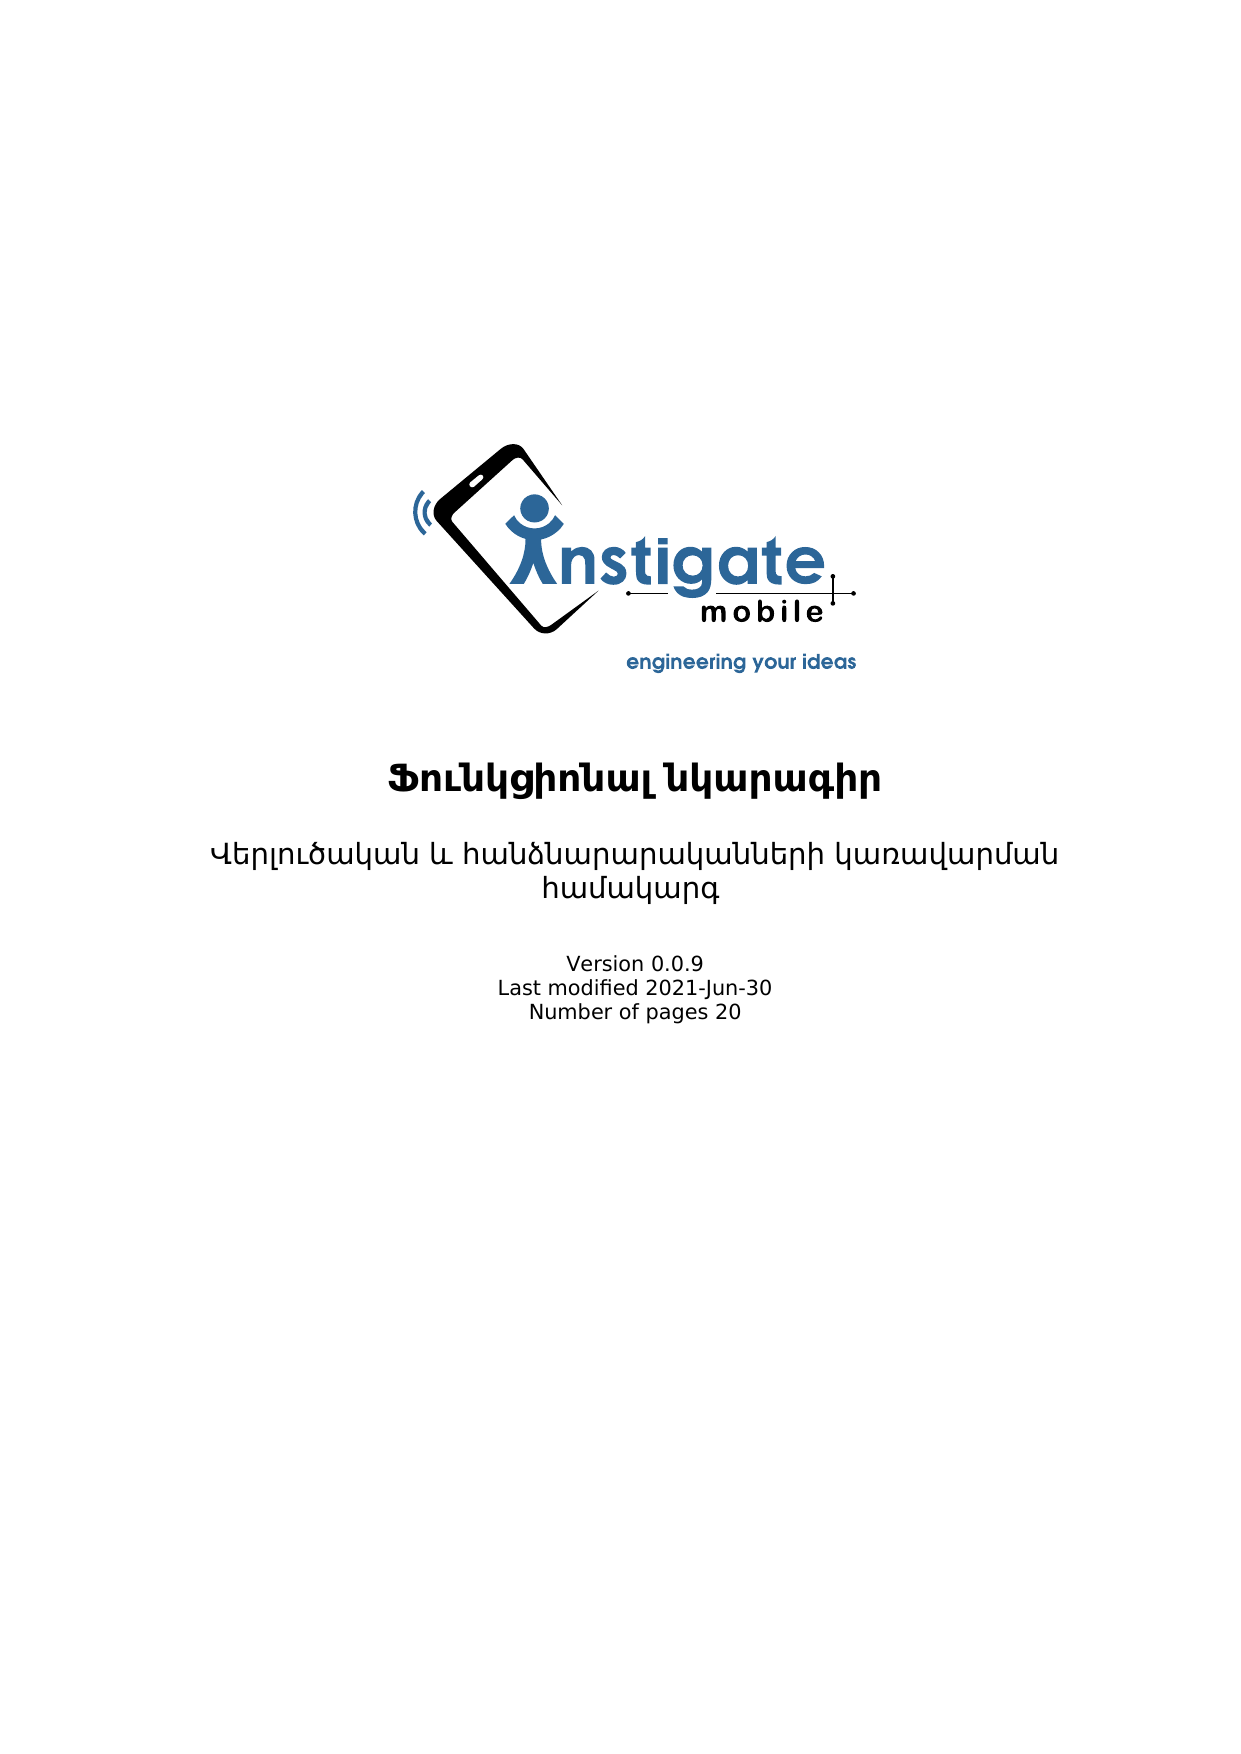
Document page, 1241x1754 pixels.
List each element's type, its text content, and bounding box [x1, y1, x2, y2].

text Version 0.0.9 [148, 952, 1122, 976]
title Ֆունկցիոնալ նկարագիր [148, 756, 1122, 800]
text Last modified 2021-Jun-30 [148, 976, 1122, 1000]
text Number of pages 19 [148, 1000, 1122, 1024]
subtitle Վերլուծական և հանձնարարականների կառավարման համակարգ [148, 837, 1122, 905]
